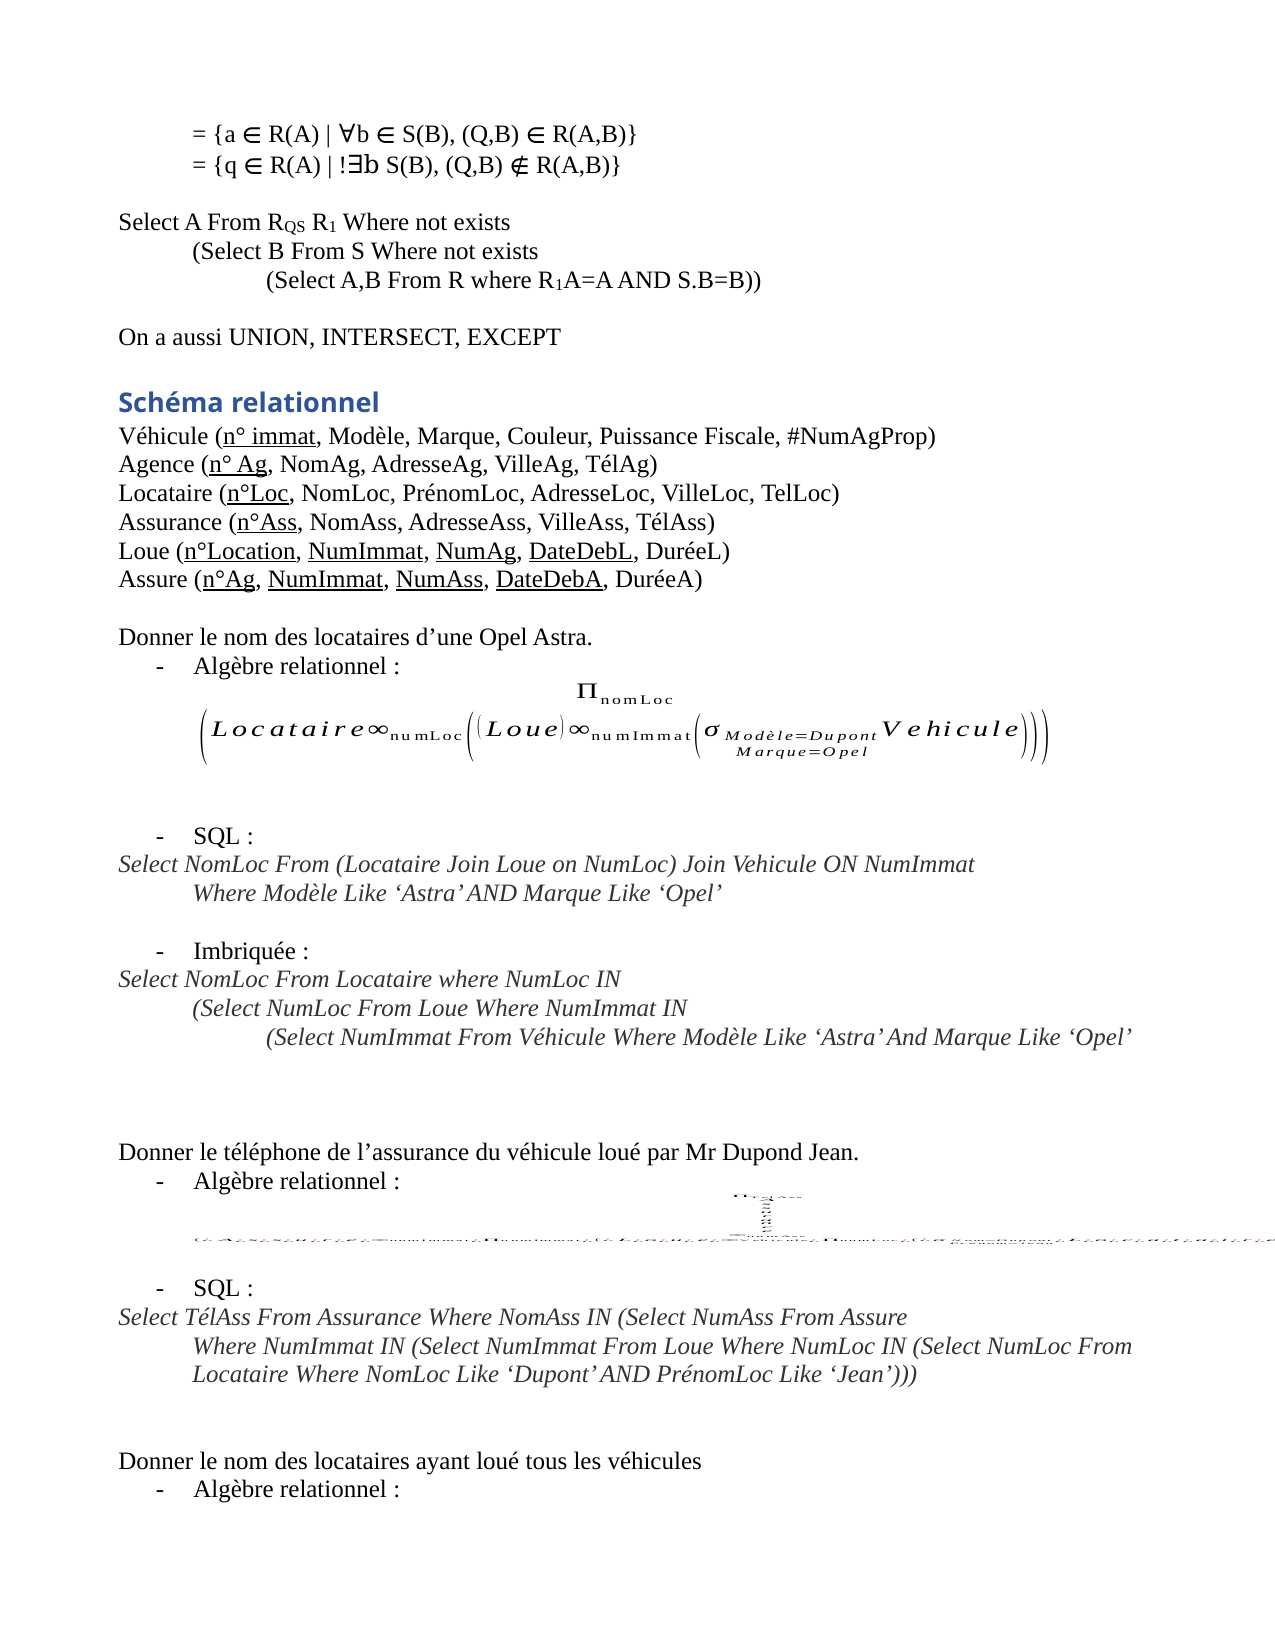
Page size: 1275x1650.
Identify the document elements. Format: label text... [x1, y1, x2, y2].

text Where Modèle Like ‘Astra’ AND Marque Like ‘Opel’ [118, 878, 1157, 907]
text Donner le téléphone de l’assurance du véhicule loué par Mr Dupond Jean. [118, 1137, 1157, 1166]
list Algèbre relationnel : [156, 1166, 1157, 1194]
text = {q ∈ R(A) | !∃b S(B), (Q,B) ∉ R(A,B)} [118, 148, 1157, 178]
text Locataire Where NomLoc Like ‘Dupont’ AND PrénomLoc Like ‘Jean’))) [118, 1359, 1157, 1388]
text (Select A,B From R where R1A=A AND S.B=B)) [118, 265, 1157, 293]
text Where NumImmat IN (Select NumImmat From Loue Where NumLoc IN (Select NumLoc From [118, 1331, 1157, 1359]
text Select A From RQS R1 Where not exists [118, 207, 1157, 236]
text Véhicule (n° immat, Modèle, Marque, Couleur, Puissance Fiscale, #NumAgProp) [118, 421, 1157, 449]
text Select NomLoc From (Locataire Join Loue on NumLoc) Join Vehicule ON NumImmat [118, 849, 1157, 878]
text (Select B From S Where not exists [118, 236, 1157, 265]
text Assurance (n°Ass, NomAss, AdresseAss, VilleAss, TélAss) [118, 507, 1157, 536]
text Donner le nom des locataires d’une Opel Astra. [118, 622, 1157, 651]
list SQL : [156, 821, 1157, 849]
text Loue (n°Location, NumImmat, NumAg, DateDebL, DuréeL) [118, 536, 1157, 564]
text Agence (n° Ag, NomAg, AdresseAg, VilleAg, TélAg) [118, 449, 1157, 478]
text Locataire (n°Loc, NomLoc, PrénomLoc, AdresseLoc, VilleLoc, TelLoc) [118, 478, 1157, 507]
list SQL : [156, 1273, 1157, 1302]
text (Select NumLoc From Loue Where NumImmat IN [118, 993, 1157, 1022]
text On a aussi UNION, INTERSECT, EXCEPT [118, 322, 1157, 351]
text = {a ∈ R(A) | ∀b ∈ S(B), (Q,B) ∈ R(A,B)} [118, 118, 1157, 148]
text Select TélAss From Assurance Where NomAss IN (Select NumAss From Assure [118, 1302, 1157, 1331]
text Donner le nom des locataires ayant loué tous les véhicules [118, 1446, 1157, 1474]
text Select NomLoc From Locataire where NumLoc IN [118, 964, 1157, 993]
list Imbriquée : [156, 936, 1157, 964]
text (Select NumImmat From Véhicule Where Modèle Like ‘Astra’ And Marque Like ‘Opel’ [118, 1022, 1157, 1051]
list Algèbre relationnel : [156, 1474, 1157, 1503]
list Algèbre relationnel : [156, 651, 1157, 679]
text Assure (n°Ag, NumImmat, NumAss, DateDebA, DuréeA) [118, 564, 1157, 593]
subtitle Schéma relationnel [118, 384, 1157, 421]
